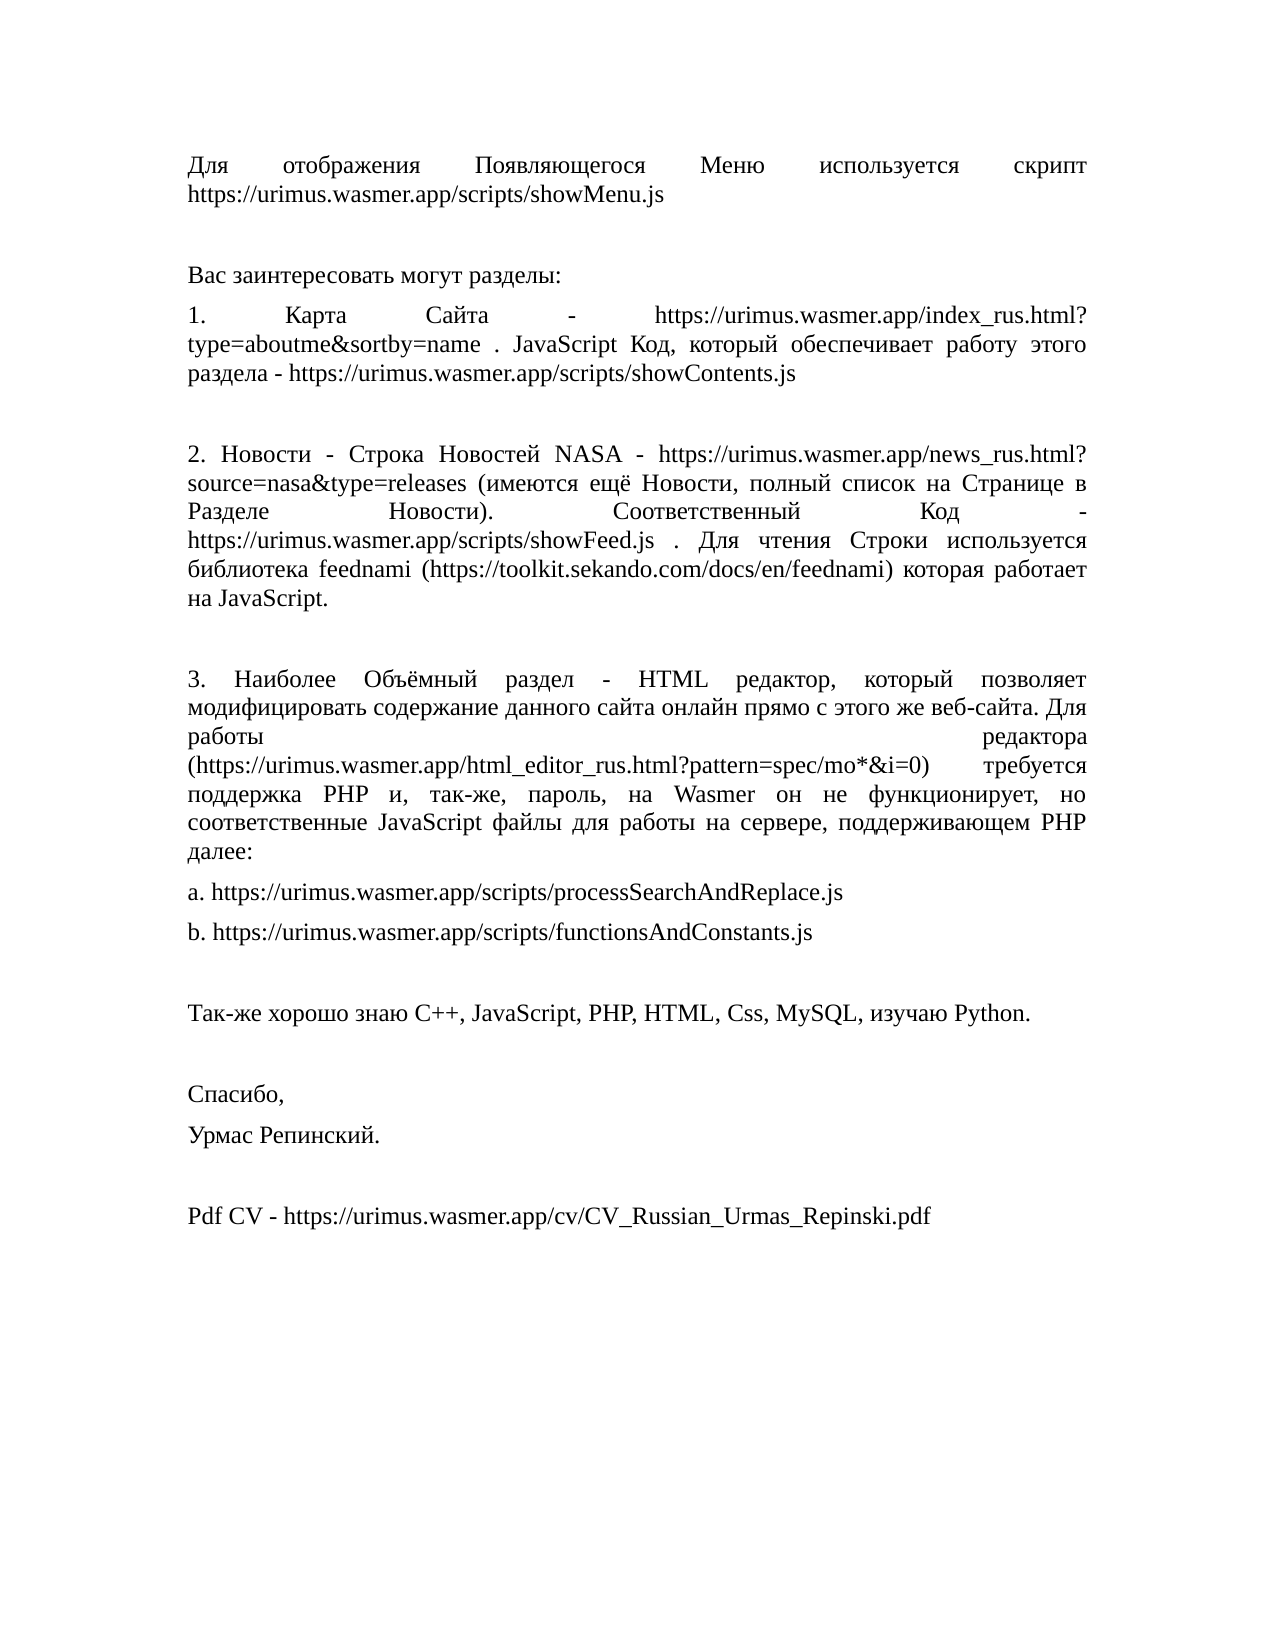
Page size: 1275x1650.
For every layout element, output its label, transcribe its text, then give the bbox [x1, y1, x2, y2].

text 1. Карта Сайта - https://urimus.wasmer.app/index_rus.html?type=aboutme&sortby=name . JavaScript Код, который обеспечивает работу этого раздела - https://urimus.wasmer.app/scripts/showContents.js [187, 300, 1087, 387]
text Так-же хорошо знаю C++, JavaScript, PHP, HTML, Css, MySQL, изучаю Python. [187, 998, 1087, 1027]
text Для отображения Появляющегося Меню используется скрипт https://urimus.wasmer.app/scripts/showMenu.js [187, 150, 1087, 207]
text 2. Новости - Строка Новостей NASA - https://urimus.wasmer.app/news_rus.html?source=nasa&type=releases (имеются ещё Новости, полный список на Странице в Разделе Новости). Соответственный Код - https://urimus.wasmer.app/scripts/showFeed.js . Для чтения Строки используется библиотека feednami (https://toolkit.sekando.com/docs/en/feednami) которая работает на JavaScript. [187, 439, 1087, 611]
text 3. Наиболее Объёмный раздел - HTML редактор, который позволяет модифицировать содержание данного сайта онлайн прямо с этого же веб-сайта. Для работы редактора (https://urimus.wasmer.app/html_editor_rus.html?pattern=spec/mo*&i=0) требуется поддержка PHP и, так-же, пароль, на Wasmer он не функционирует, но соответственные JavaScript файлы для работы на сервере, поддерживающем PHP далее: [187, 664, 1087, 865]
text a. https://urimus.wasmer.app/scripts/processSearchAndReplace.js [187, 877, 1087, 905]
text b. https://urimus.wasmer.app/scripts/functionsAndConstants.js [187, 917, 1087, 946]
text Урмас Репинский. [187, 1120, 1087, 1148]
text Pdf CV - https://urimus.wasmer.app/cv/CV_Russian_Urmas_Repinski.pdf [187, 1201, 1087, 1229]
text Вас заинтересовать могут разделы: [187, 260, 1087, 288]
text Спасибо, [187, 1079, 1087, 1108]
